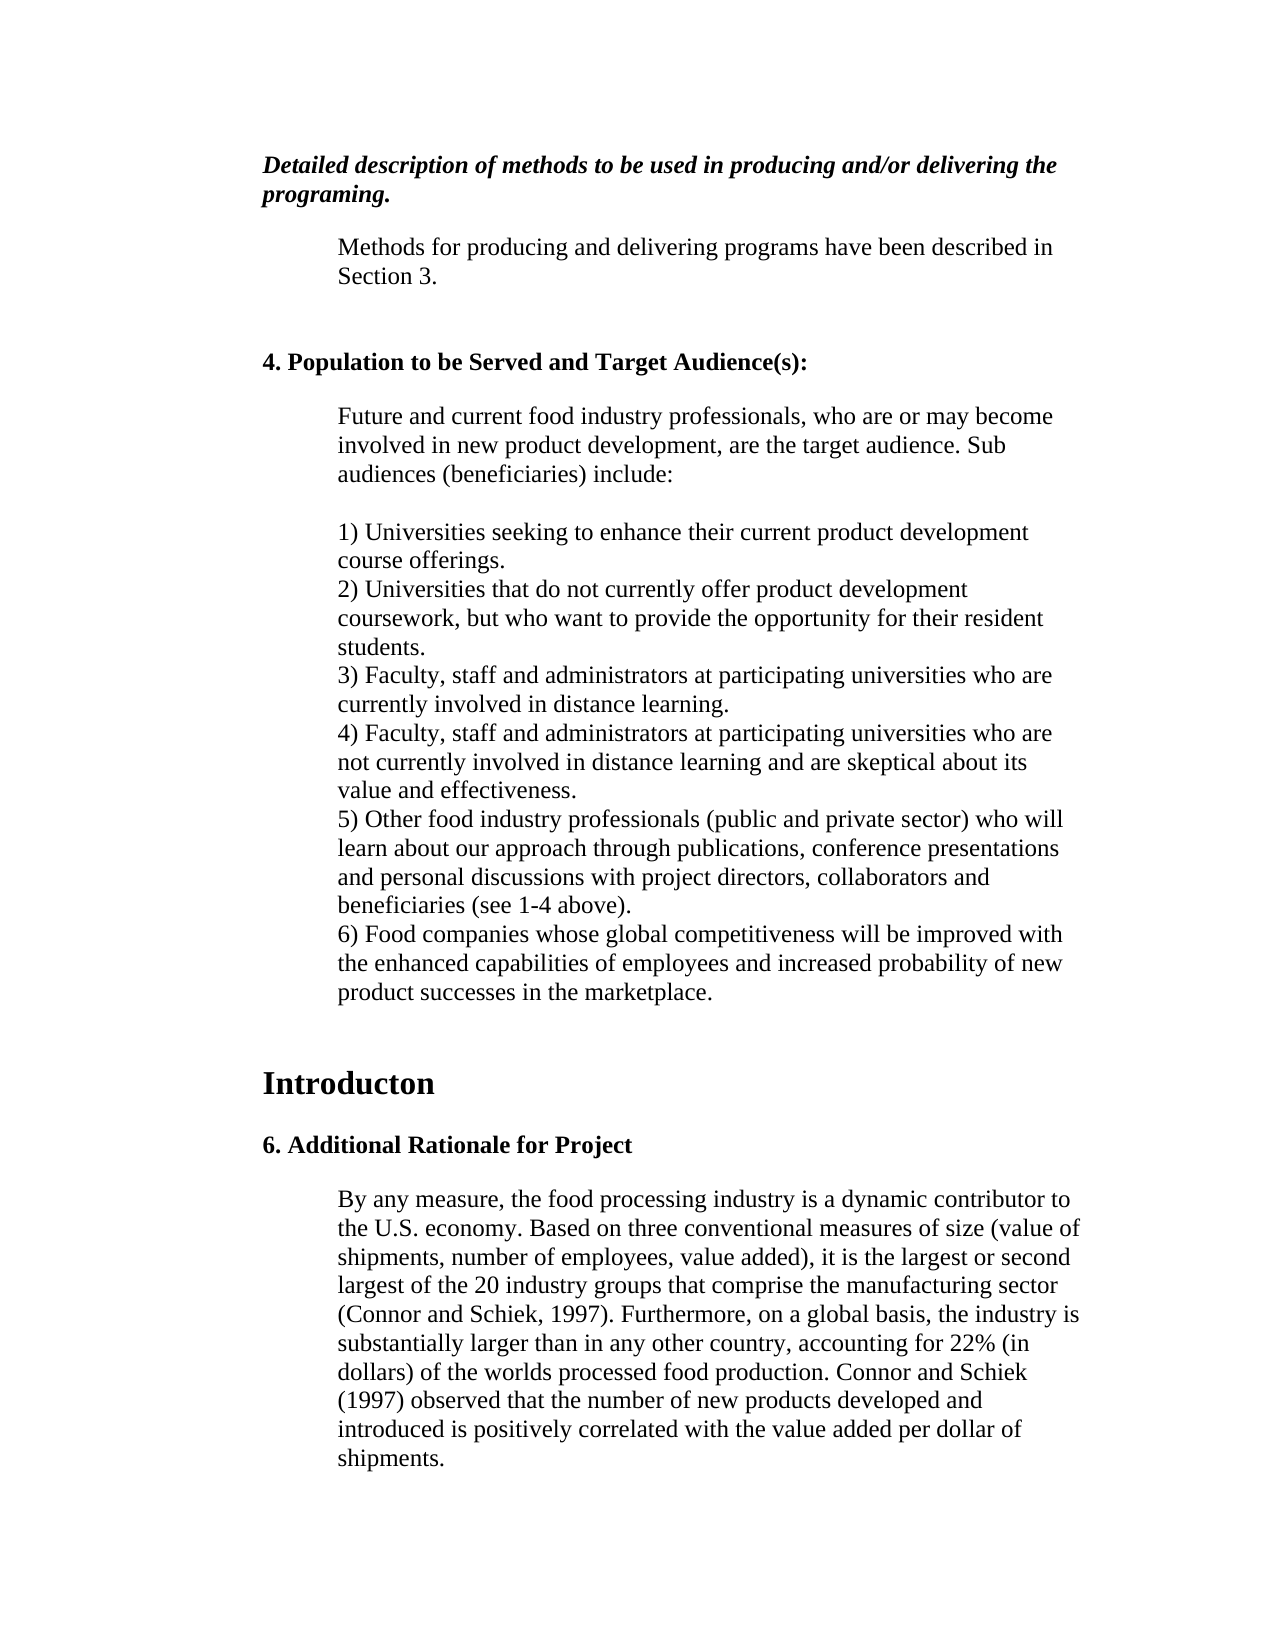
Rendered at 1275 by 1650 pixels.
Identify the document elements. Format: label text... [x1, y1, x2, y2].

text By any measure, the food processing industry is a dynamic contributor to the U.S. economy. Based on three conventional measures of size (value of shipments, number of employees, value added), it is the largest or second largest of the 20 industry groups that comprise the manufacturing sector (Connor and Schiek, 1997). Furthermore, on a global basis, the industry is substantially larger than in any other country, accounting for 22% (in dollars) of the worlds processed food production. Connor and Schiek (1997) observed that the number of new products developed and introduced is positively correlated with the value added per dollar of shipments. [337, 1184, 1087, 1472]
text Introducton 6. Additional Rationale for Project [262, 1034, 1087, 1159]
text Methods for producing and delivering programs have been described in Section 3. [337, 232, 1087, 290]
text 1) Universities seeking to enhance their current product development course offerings. 2) Universities that do not currently offer product development coursework, but who want to provide the opportunity for their resident students. 3) Faculty, staff and administrators at participating universities who are currently involved in distance learning. 4) Faculty, staff and administrators at participating universities who are not currently involved in distance learning and are skeptical about its value and effectiveness. 5) Other food industry professionals (public and private sector) who will learn about our approach through publications, conference presentations and personal discussions with project directors, collaborators and beneficiaries (see 1-4 above). 6) Food companies whose global competitiveness will be improved with the enhanced capabilities of employees and increased probability of new product successes in the marketplace. [337, 517, 1087, 1005]
text Detailed description of methods to be used in producing and/or delivering the programing. [262, 150, 1087, 207]
text Future and current food industry professionals, who are or may become involved in new product development, are the target audience. Sub audiences (beneficiaries) include: [337, 401, 1087, 487]
text 4. Population to be Served and Target Audience(s): [262, 290, 1087, 376]
